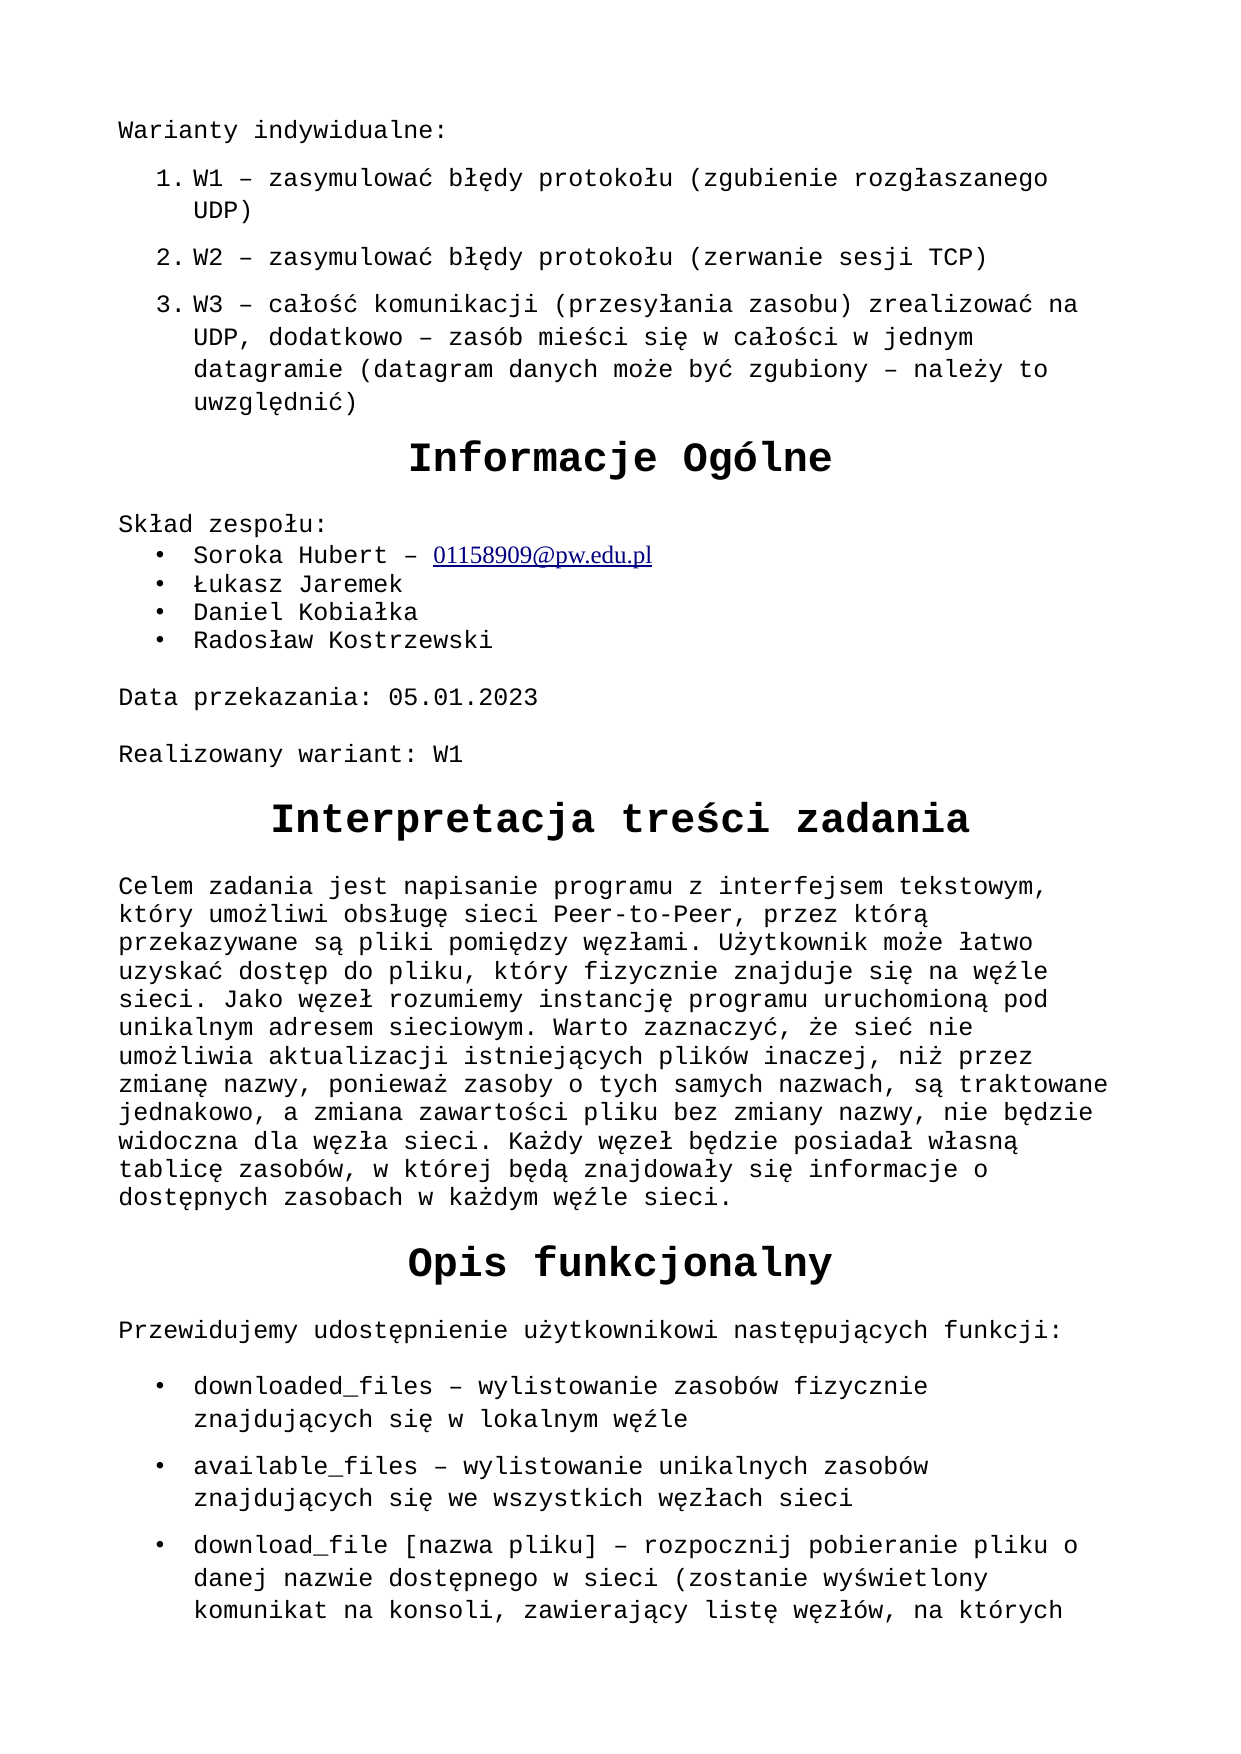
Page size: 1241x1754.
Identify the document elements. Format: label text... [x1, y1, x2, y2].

list available_files – wylistowanie unikalnych zasobów znajdujących się we wszystkich węzłach sieci [156, 1453, 1122, 1514]
text Interpretacja treści zadania [118, 798, 1122, 845]
list downloaded_files – wylistowanie zasobów fizycznie znajdujących się w lokalnym węźle [156, 1374, 1122, 1435]
list W2 – zasymulować błędy protokołu (zerwanie sesji TCP) [156, 245, 1122, 273]
text Celem zadania jest napisanie programu z interfejsem tekstowym, który umożliwi obsługę sieci Peer-to-Peer, przez którą przekazywane są pliki pomiędzy węzłami. Użytkownik może łatwo uzyskać dostęp do pliku, który fizycznie znajduje się na węźle sieci. Jako węzeł rozumiemy instancję programu uruchomioną pod unikalnym adresem sieciowym. Warto zaznaczyć, że sieć nie umożliwia aktualizacji istniejących plików inaczej, niż przez zmianę nazwy, ponieważ zasoby o tych samych nazwach, są traktowane jednakowo, a zmiana zawartości pliku bez zmiany nazwy, nie będzie widoczna dla węzła sieci. Każdy węzeł będzie posiadał własną tablicę zasobów, w której będą znajdowały się informacje o dostępnych zasobach w każdym węźle sieci. [118, 873, 1122, 1213]
text Realizowany wariant: W1 [118, 741, 1122, 769]
list download_file [nazwa pliku] – rozpocznij pobieranie pliku o danej nazwie dostępnego w sieci (zostanie wyświetlony komunikat na konsoli, zawierający listę węzłów, na których [156, 1533, 1122, 1626]
list W1 – zasymulować błędy protokołu (zgubienie rozgłaszanego UDP) [156, 165, 1122, 226]
list Łukasz Jaremek [156, 571, 1122, 599]
list W3 – całość komunikacji (przesyłania zasobu) zrealizować na UDP, dodatkowo – zasób mieści się w całości w jednym datagramie (datagram danych może być zgubiony – należy to uwzględnić) [156, 292, 1122, 418]
text Warianty indywidualne: [118, 118, 1122, 146]
list Soroka Hubert – 01158909@pw.edu.pl [156, 540, 1122, 571]
text Data przekazania: 05.01.2023 [118, 684, 1122, 713]
text Skład zespołu: [118, 512, 1122, 540]
text Informacje Ogólne [118, 436, 1122, 484]
list Daniel Kobiałka [156, 599, 1122, 628]
text Opis funkcjonalny [118, 1242, 1122, 1289]
text Przewidujemy udostępnienie użytkownikowi następujących funkcji: [118, 1317, 1122, 1346]
list Radosław Kostrzewski [156, 628, 1122, 656]
